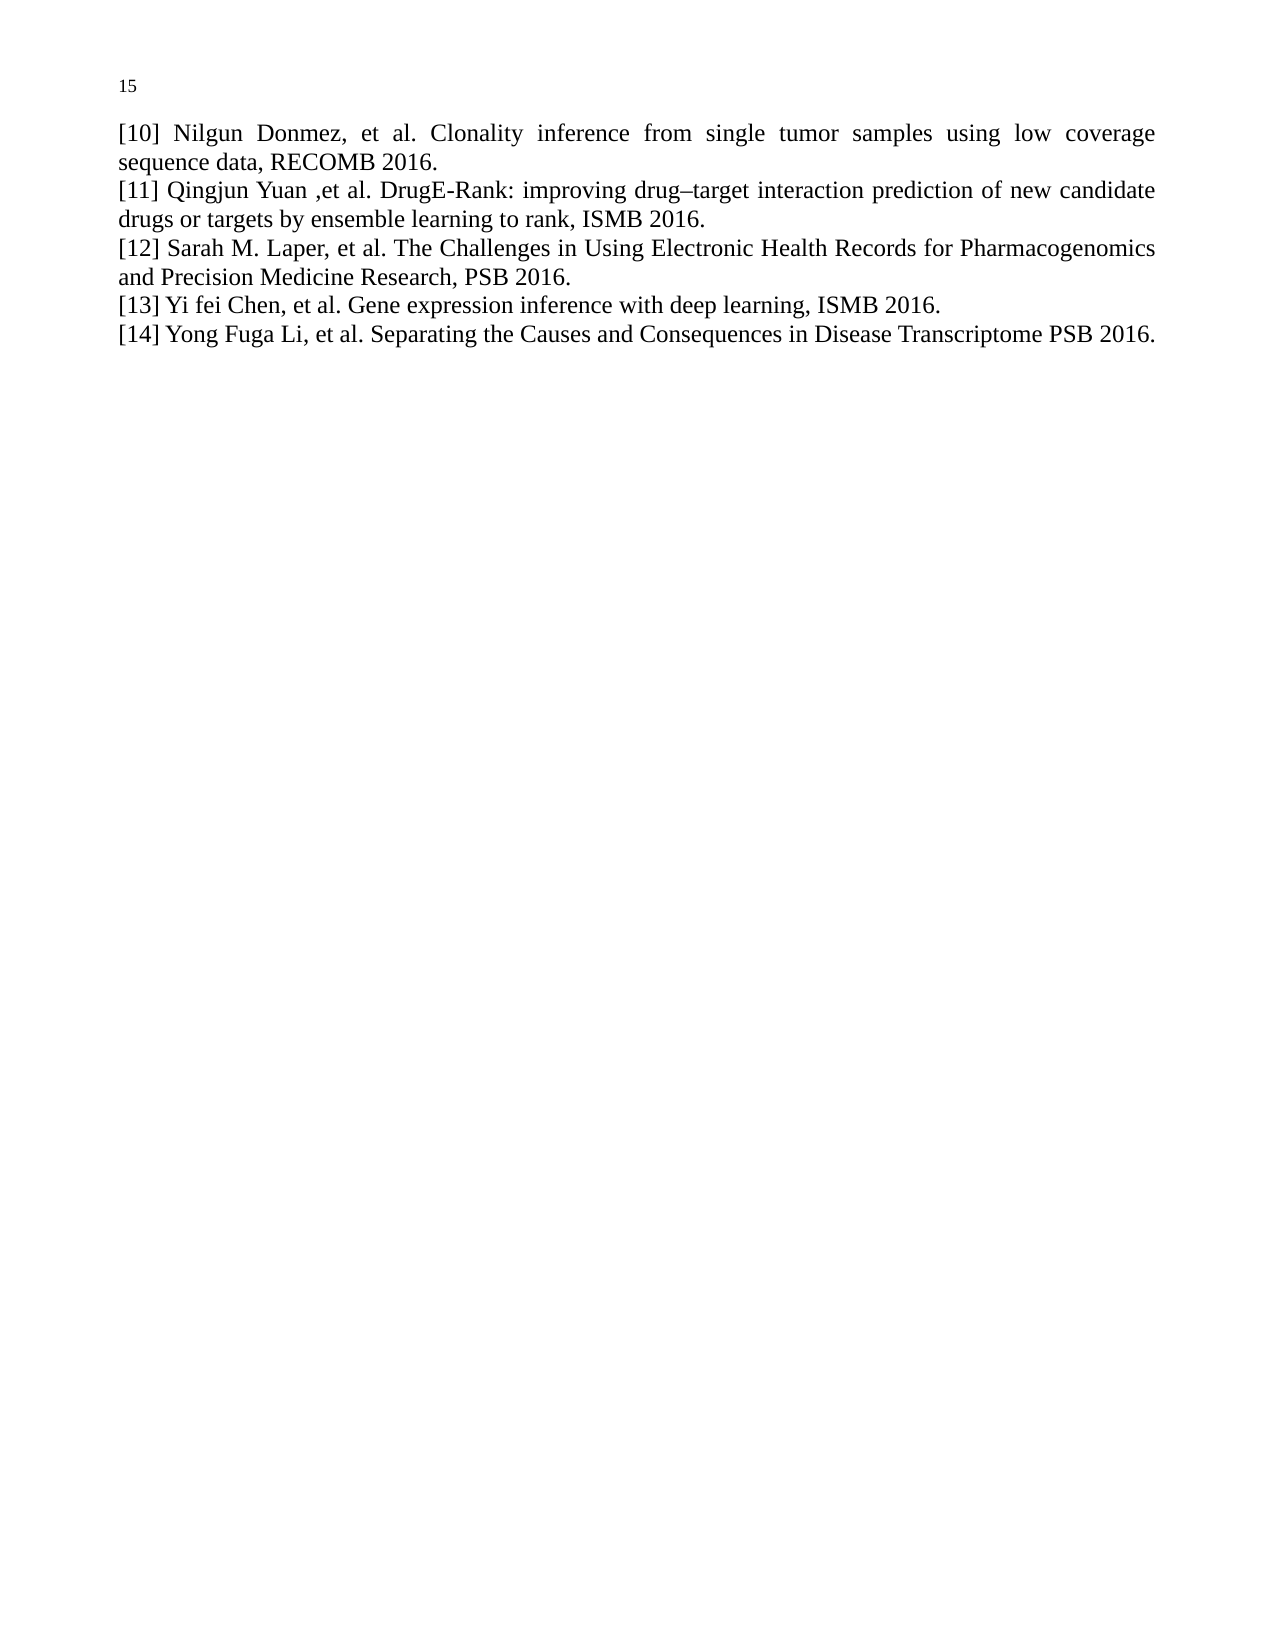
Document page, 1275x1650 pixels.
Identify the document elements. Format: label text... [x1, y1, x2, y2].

text [10] Nilgun Donmez, et al. Clonality inference from single tumor samples using low coverage sequence data, RECOMB 2016. [118, 118, 1157, 176]
text [11] Qingjun Yuan ,et al. DrugE-Rank: improving drug–target interaction prediction of new candidate drugs or targets by ensemble learning to rank, ISMB 2016. [118, 176, 1157, 233]
text [13] Yi fei Chen, et al. Gene expression inference with deep learning, ISMB 2016. [118, 291, 1157, 319]
text [14] Yong Fuga Li, et al. Separating the Causes and Consequences in Disease Transcriptome PSB 2016. [118, 319, 1157, 348]
text [12] Sarah M. Laper, et al. The Challenges in Using Electronic Health Records for Pharmacogenomics and Precision Medicine Research, PSB 2016. [118, 233, 1157, 291]
